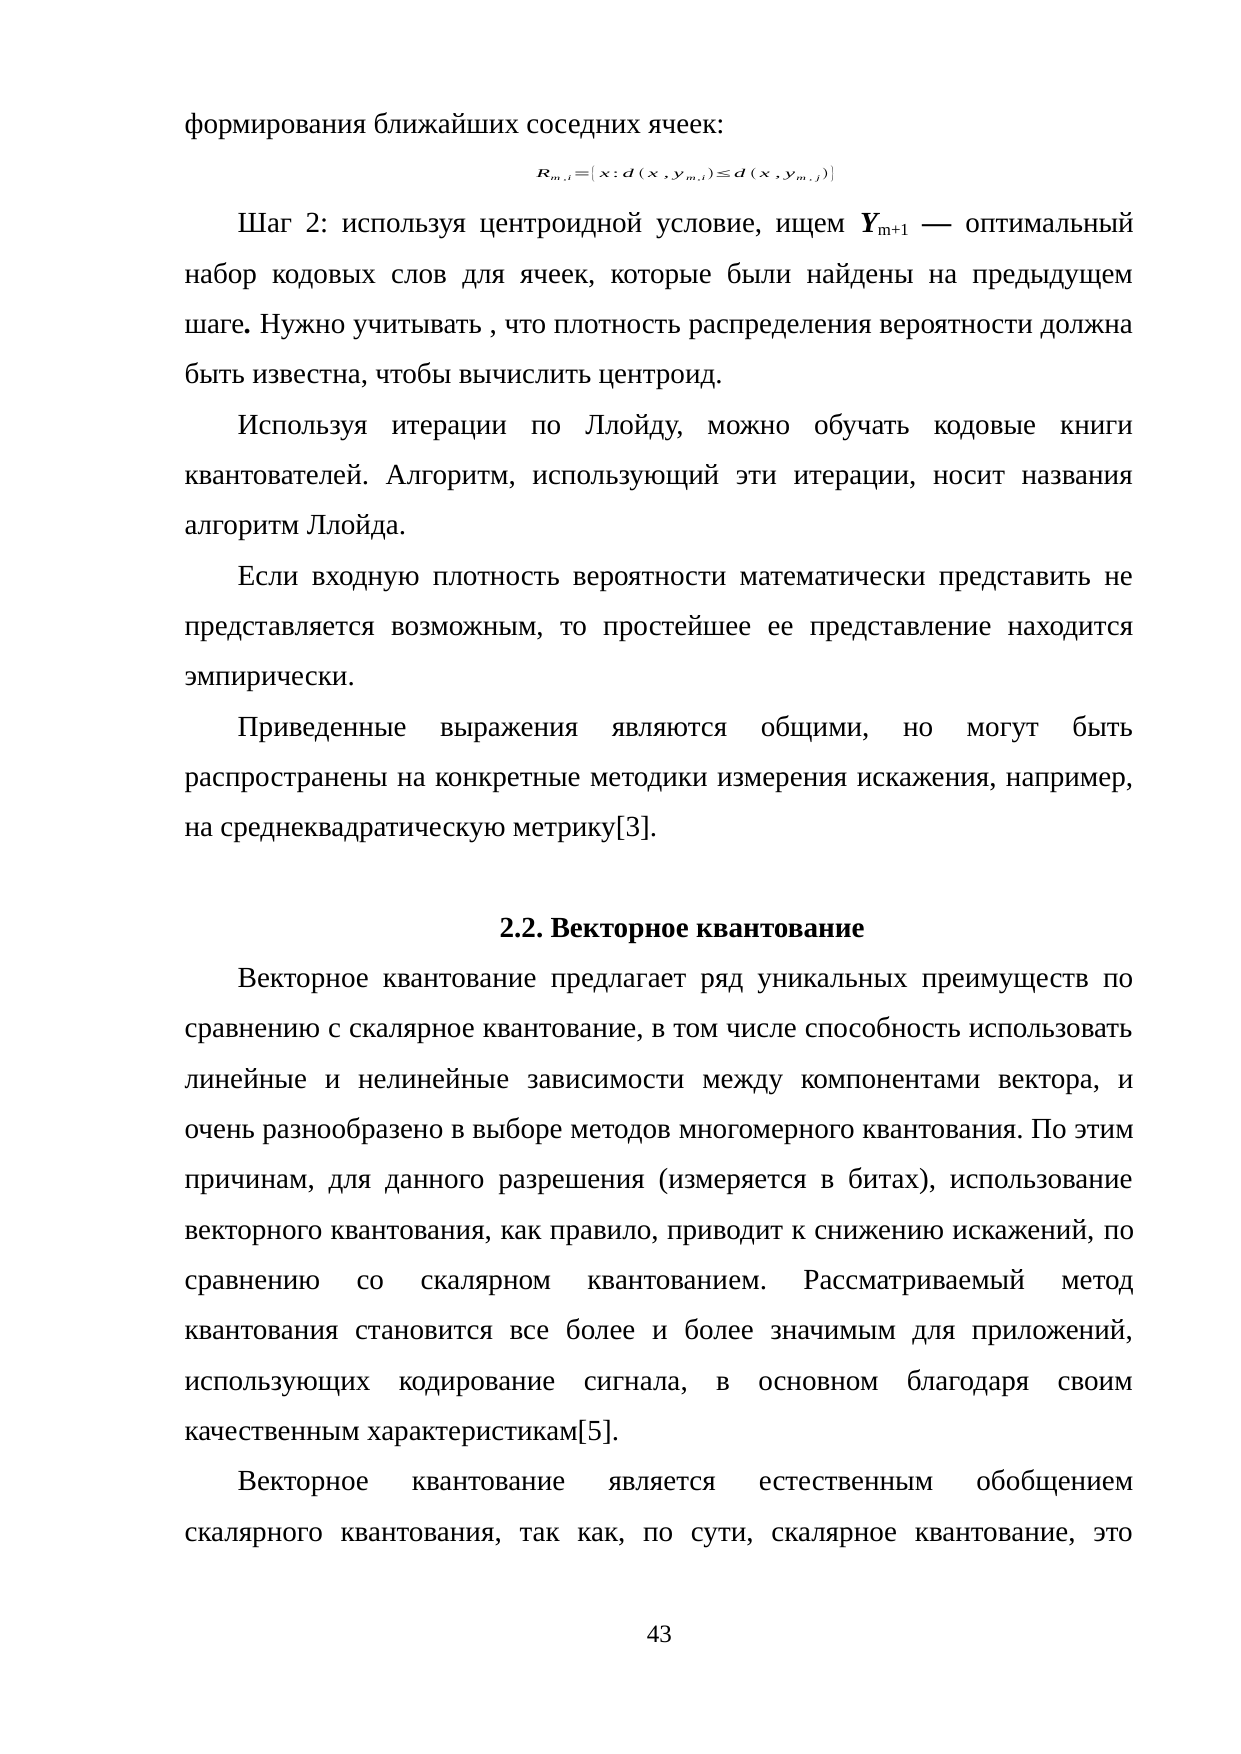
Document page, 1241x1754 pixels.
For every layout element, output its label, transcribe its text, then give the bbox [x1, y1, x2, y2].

text Шаг 2: используя центроидной условие, ищем Ym+1 — оптимальный набор кодовых слов для ячеек, которые были найдены на предыдущем шаге. Нужно учитывать , что плотность распределения вероятности должна быть известна, чтобы вычислить центроид. [184, 206, 1134, 390]
text формирования ближайших соседних ячеек: [184, 106, 1134, 140]
text Векторное квантование является естественным обобщением скалярного квантования, так как, по сути, скалярное квантование, это [184, 1463, 1134, 1547]
text 2.2. Векторное квантование [184, 910, 1134, 943]
text Если входную плотность вероятности математически представить не представляется возможным, то простейшее ее представление находится эмпирически. [184, 558, 1134, 692]
text Векторное квантование предлагает ряд уникальных преимуществ по сравнению с скалярное квантование, в том числе способность использовать линейные и нелинейные зависимости между компонентами вектора, и очень разнообразено в выборе методов многомерного квантования. По этим причинам, для данного разрешения (измеряется в битах), использование векторного квантования, как правило, приводит к снижению искажений, по сравнению со скалярном квантованием. Рассматриваемый метод квантования становится все более и более значимым для приложений, использующих кодирование сигнала, в основном благодаря своим качественным характеристикам[5]. [184, 960, 1134, 1447]
text Приведенные выражения являются общими, но могут быть распространены на конкретные методики измерения искажения, например, на среднеквадратическую метрику[3]. [184, 709, 1134, 843]
text Используя итерации по Ллойду, можно обучать кодовые книги квантователей. Алгоритм, использующий эти итерации, носит названия алгоритм Ллойда. [184, 407, 1134, 541]
